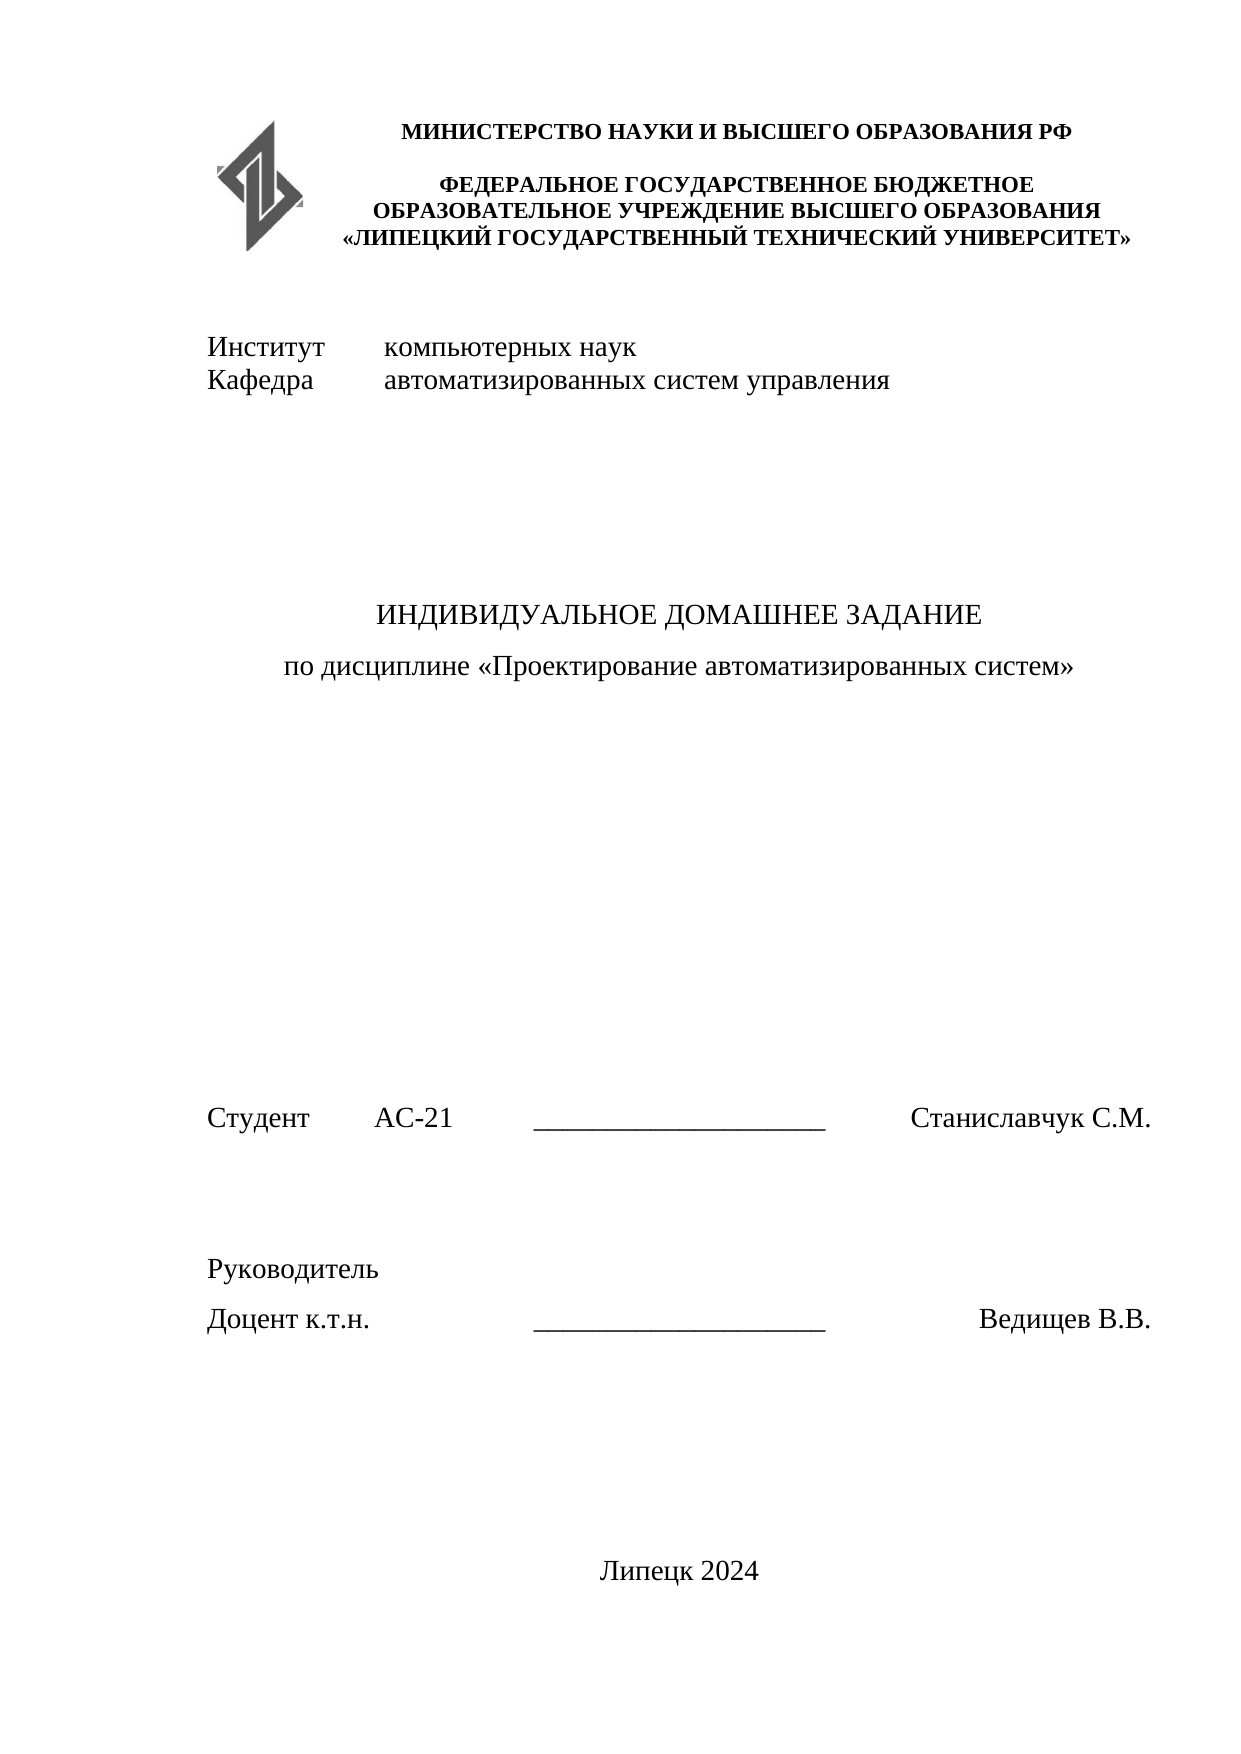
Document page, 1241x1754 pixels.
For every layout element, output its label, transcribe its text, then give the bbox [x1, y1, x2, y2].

text МИНИСТЕРСТВО НАУКИ И ВЫСШЕГО ОБРАЗОВАНИЯ РФ [207, 118, 1152, 144]
text Доцент к.т.н. ____________________ Ведищев В.В. [207, 1302, 1152, 1335]
text ИНДИВИДУАЛЬНОЕ ДОМАШНЕЕ ЗАДАНИЕ [207, 597, 1152, 631]
text Руководитель [207, 1251, 1152, 1285]
text по дисциплине «Проектирование автоматизированных систем» [207, 648, 1152, 681]
text Кафедра автоматизированных систем управления [207, 362, 1152, 396]
text Институт компьютерных наук [207, 329, 1152, 362]
text Липецк 2024 [207, 1553, 1152, 1587]
text Студент АС-21 ____________________ Станиславчук С.М. [207, 1100, 1152, 1134]
text ФЕДЕРАЛЬНОЕ ГОСУДАРСТВЕННОЕ БЮДЖЕТНОЕ ОБРАЗОВАТЕЛЬНОЕ УЧРЕЖДЕНИЕ ВЫСШЕГО ОБРАЗОВАНИЯ «ЛИПЕЦКИЙ ГОСУДАРСТВЕННЫЙ ТЕХНИЧЕСКИЙ УНИВЕРСИТЕТ» [305, 171, 1152, 250]
